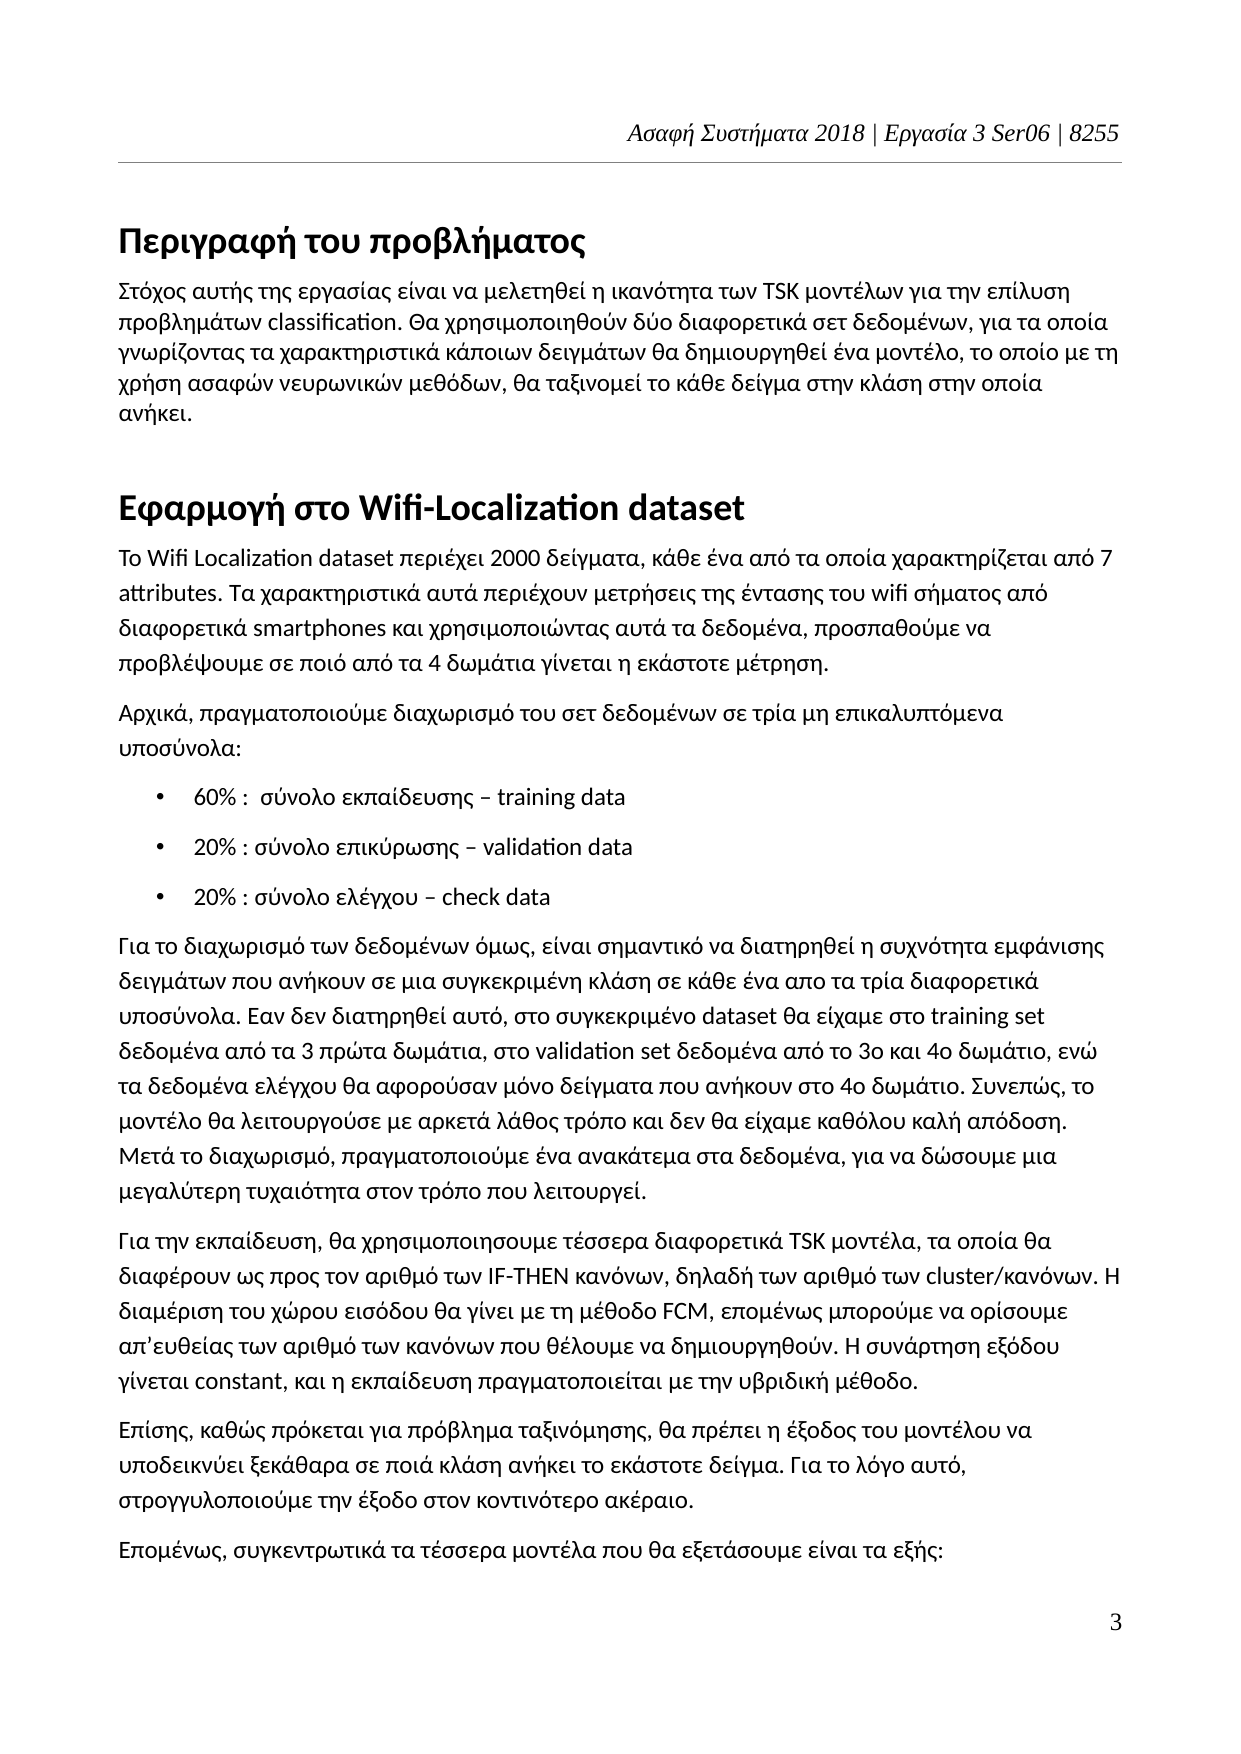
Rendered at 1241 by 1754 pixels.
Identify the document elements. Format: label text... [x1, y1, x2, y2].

text Επίσης, καθώς πρόκεται για πρόβλημα ταξινόμησης, θα πρέπει η έξοδος του μοντέλου να υποδεικνύει ξεκάθαρα σε ποιά κλάση ανήκει το εκάστοτε δείγμα. Για το λόγο αυτό, στρογγυλοποιούμε την έξοδο στον κοντινότερο ακέραιο. [118, 1414, 1122, 1515]
subtitle Περιγραφή του προβλήματος [118, 217, 1122, 263]
list 20% : σύνολο ελέγχου – check data [156, 881, 1122, 911]
text Στόχος αυτής της εργασίας είναι να μελετηθεί η ικανότητα των TSK μοντέλων για την επίλυση προβλημάτων classification. Θα χρησιμοποιηθούν δύο διαφορετικά σετ δεδομένων, για τα οποία γνωρίζοντας τα χαρακτηριστικά κάποιων δειγμάτων θα δημιουργηθεί ένα μοντέλο, το οποίο με τη χρήση ασαφών νευρωνικών μεθόδων, θα ταξινομεί το κάθε δείγμα στην κλάση στην οποία ανήκει. [118, 276, 1122, 428]
text Επομένως, συγκεντρωτικά τα τέσσερα μοντέλα που θα εξετάσουμε είναι τα εξής: [118, 1534, 1122, 1564]
text Για το διαχωρισμό των δεδομένων όμως, είναι σημαντικό να διατηρηθεί η συχνότητα εμφάνισης δειγμάτων που ανήκουν σε μια συγκεκριμένη κλάση σε κάθε ένα απο τα τρία διαφορετικά υποσύνολα. Εαν δεν διατηρηθεί αυτό, στο συγκεκριμένο dataset θα είχαμε στο training set δεδομένα από τα 3 πρώτα δωμάτια, στο validation set δεδομένα από το 3ο και 4ο δωμάτιο, ενώ τα δεδομένα ελέγχου θα αφορούσαν μόνο δείγματα που ανήκουν στο 4ο δωμάτιο. Συνεπώς, το μοντέλο θα λειτουργούσε με αρκετά λάθος τρόπο και δεν θα είχαμε καθόλου καλή απόδοση. Μετά το διαχωρισμό, πραγματοποιούμε ένα ανακάτεμα στα δεδομένα, για να δώσουμε μια μεγαλύτερη τυχαιότητα στον τρόπο που λειτουργεί. [118, 930, 1122, 1206]
text Αρχικά, πραγματοποιούμε διαχωρισμό του σετ δεδομένων σε τρία μη επικαλυπτόμενα υποσύνολα: [118, 697, 1122, 762]
list 20% : σύνολο επικύρωσης – validation data [156, 831, 1122, 862]
subtitle Εφαρμογή στο Wifi-Localization dataset [118, 484, 1122, 530]
text Για την εκπαίδευση, θα χρησιμοποιησουμε τέσσερα διαφορετικά TSK μοντέλα, τα οποία θα διαφέρουν ως προς τον αριθμό των IF-THEN κανόνων, δηλαδή των αριθμό των cluster/κανόνων. Η διαμέριση του χώρου εισόδου θα γίνει με τη μέθοδο FCM, επομένως μπορούμε να ορίσουμε απ’ευθείας των αριθμό των κανόνων που θέλουμε να δημιουργηθούν. Η συνάρτηση εξόδου γίνεται constant, και η εκπαίδευση πραγματοποιείται με την υβριδική μέθοδο. [118, 1225, 1122, 1395]
list 60% : σύνολο εκπαίδευσης – training data [156, 782, 1122, 812]
text Το Wifi Localization dataset περιέχει 2000 δείγματα, κάθε ένα από τα οποία χαρακτηρίζεται από 7 attributes. Τα χαρακτηριστικά αυτά περιέχουν μετρήσεις της έντασης του wifi σήματος από διαφορετικά smartphones και χρησιμοποιώντας αυτά τα δεδομένα, προσπαθούμε να προβλέψουμε σε ποιό από τα 4 δωμάτια γίνεται η εκάστοτε μέτρηση. [118, 542, 1122, 678]
